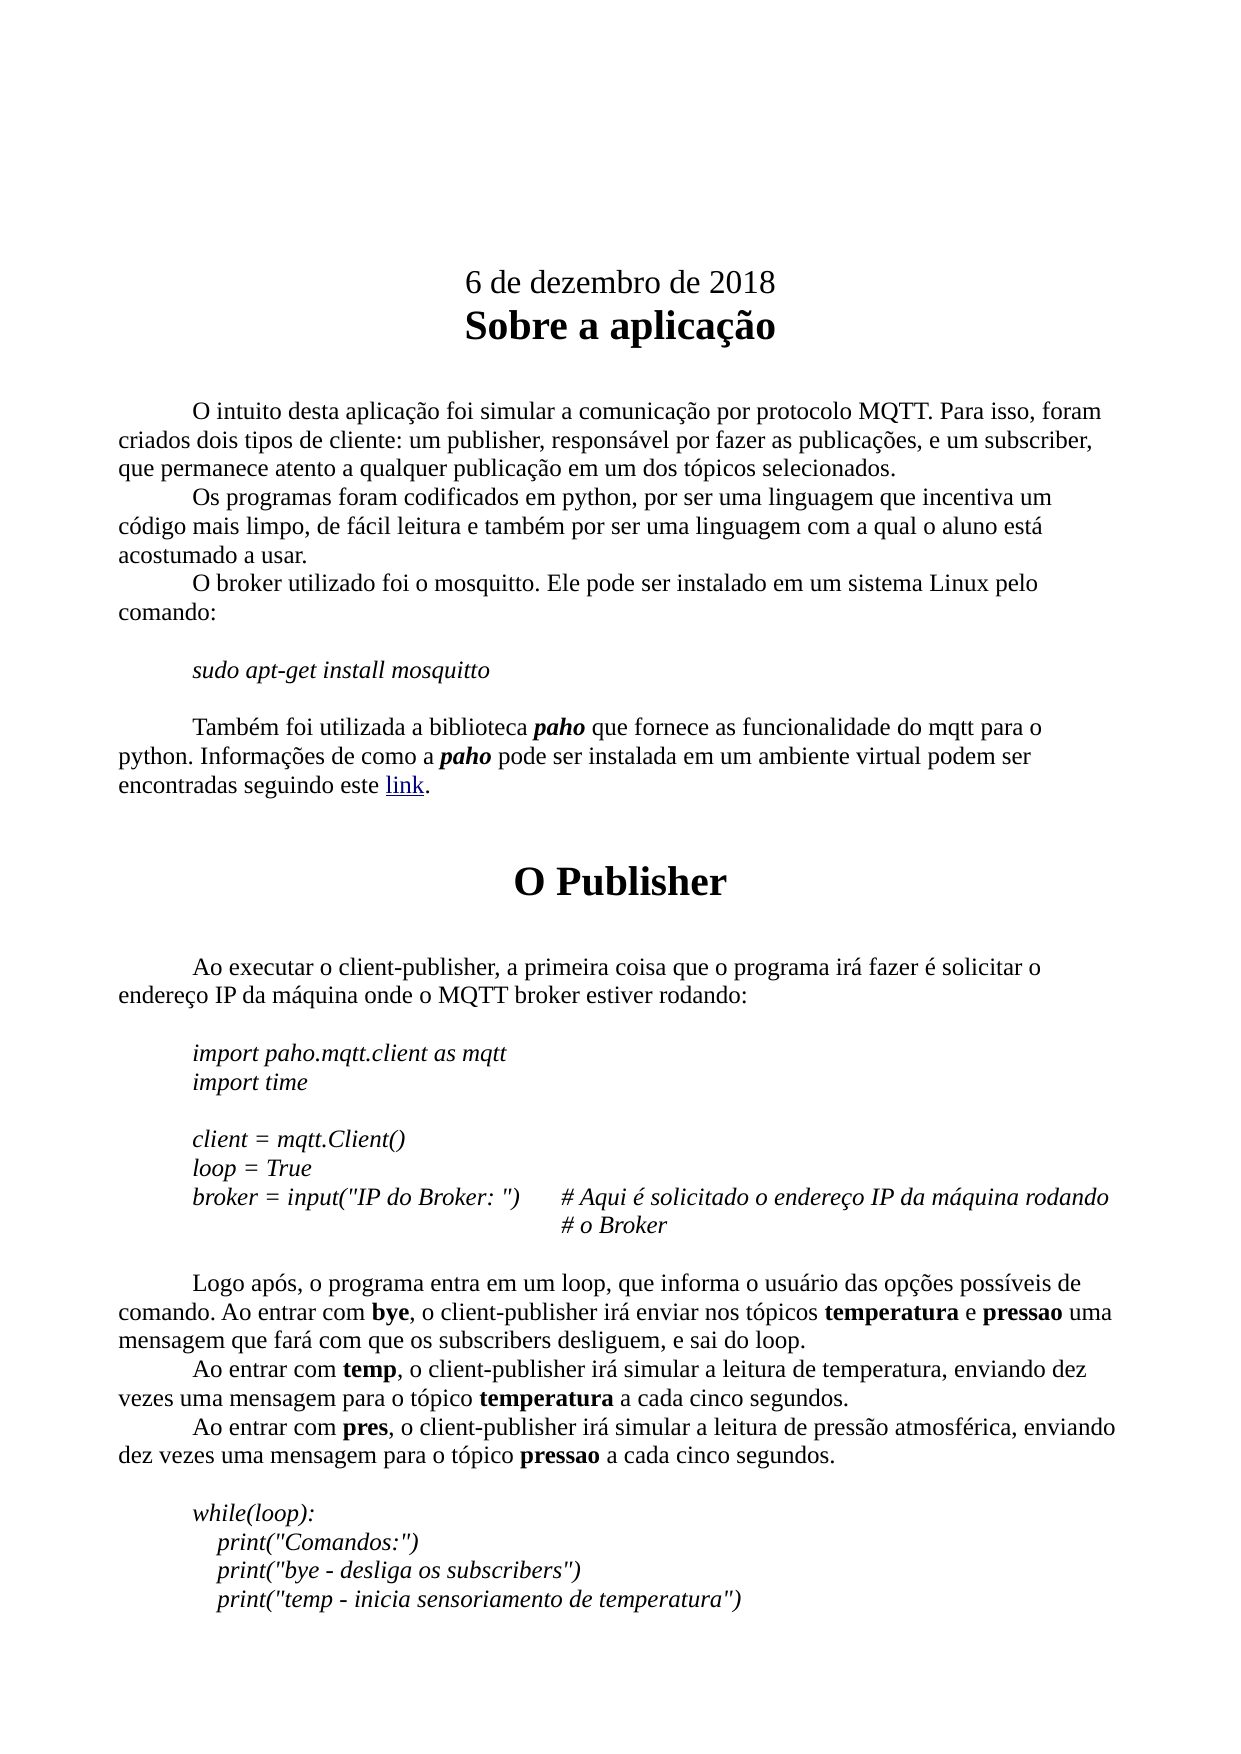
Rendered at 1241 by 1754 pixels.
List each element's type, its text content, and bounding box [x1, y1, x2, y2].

text broker = input("IP do Broker: ") # Aqui é solicitado o endereço IP da máquina rodando # o Broker [118, 1182, 1122, 1239]
text import time [118, 1067, 1122, 1096]
text Sobre a aplicação [118, 300, 1122, 348]
text 6 de dezembro de 2018 [118, 262, 1122, 300]
text O intuito desta aplicação foi simular a comunicação por protocolo MQTT. Para isso, foram criados dois tipos de cliente: um publisher, responsável por fazer as publicações, e um subscriber, que permanece atento a qualquer publicação em um dos tópicos selecionados. [118, 396, 1122, 482]
text loop = True [118, 1153, 1122, 1182]
text Logo após, o programa entra em um loop, que informa o usuário das opções possíveis de comando. Ao entrar com bye, o client-publisher irá enviar nos tópicos temperatura e pressao uma mensagem que fará com que os subscribers desliguem, e sai do loop. [118, 1268, 1122, 1354]
text Ao entrar com pres, o client-publisher irá simular a leitura de pressão atmosférica, enviando dez vezes uma mensagem para o tópico pressao a cada cinco segundos. [118, 1412, 1122, 1469]
text O Publisher [118, 856, 1122, 904]
text Ao entrar com temp, o client-publisher irá simular a leitura de temperatura, enviando dez vezes uma mensagem para o tópico temperatura a cada cinco segundos. [118, 1354, 1122, 1412]
text client = mqtt.Client() [118, 1124, 1122, 1153]
text print("temp - inicia sensoriamento de temperatura") [118, 1584, 1122, 1613]
text import paho.mqtt.client as mqtt [118, 1038, 1122, 1067]
text Também foi utilizada a biblioteca paho que fornece as funcionalidade do mqtt para o python. Informações de como a paho pode ser instalada em um ambiente virtual podem ser encontradas seguindo este link. [118, 712, 1122, 798]
text Os programas foram codificados em python, por ser uma linguagem que incentiva um código mais limpo, de fácil leitura e também por ser uma linguagem com a qual o aluno está acostumado a usar. [118, 482, 1122, 568]
text while(loop): [118, 1498, 1122, 1527]
text Ao executar o client-publisher, a primeira coisa que o programa irá fazer é solicitar o endereço IP da máquina onde o MQTT broker estiver rodando: [118, 952, 1122, 1009]
text O broker utilizado foi o mosquitto. Ele pode ser instalado em um sistema Linux pelo comando: [118, 568, 1122, 626]
text sudo apt-get install mosquitto [118, 655, 1122, 683]
text print("Comandos:") [118, 1527, 1122, 1556]
text print("bye - desliga os subscribers") [118, 1556, 1122, 1584]
